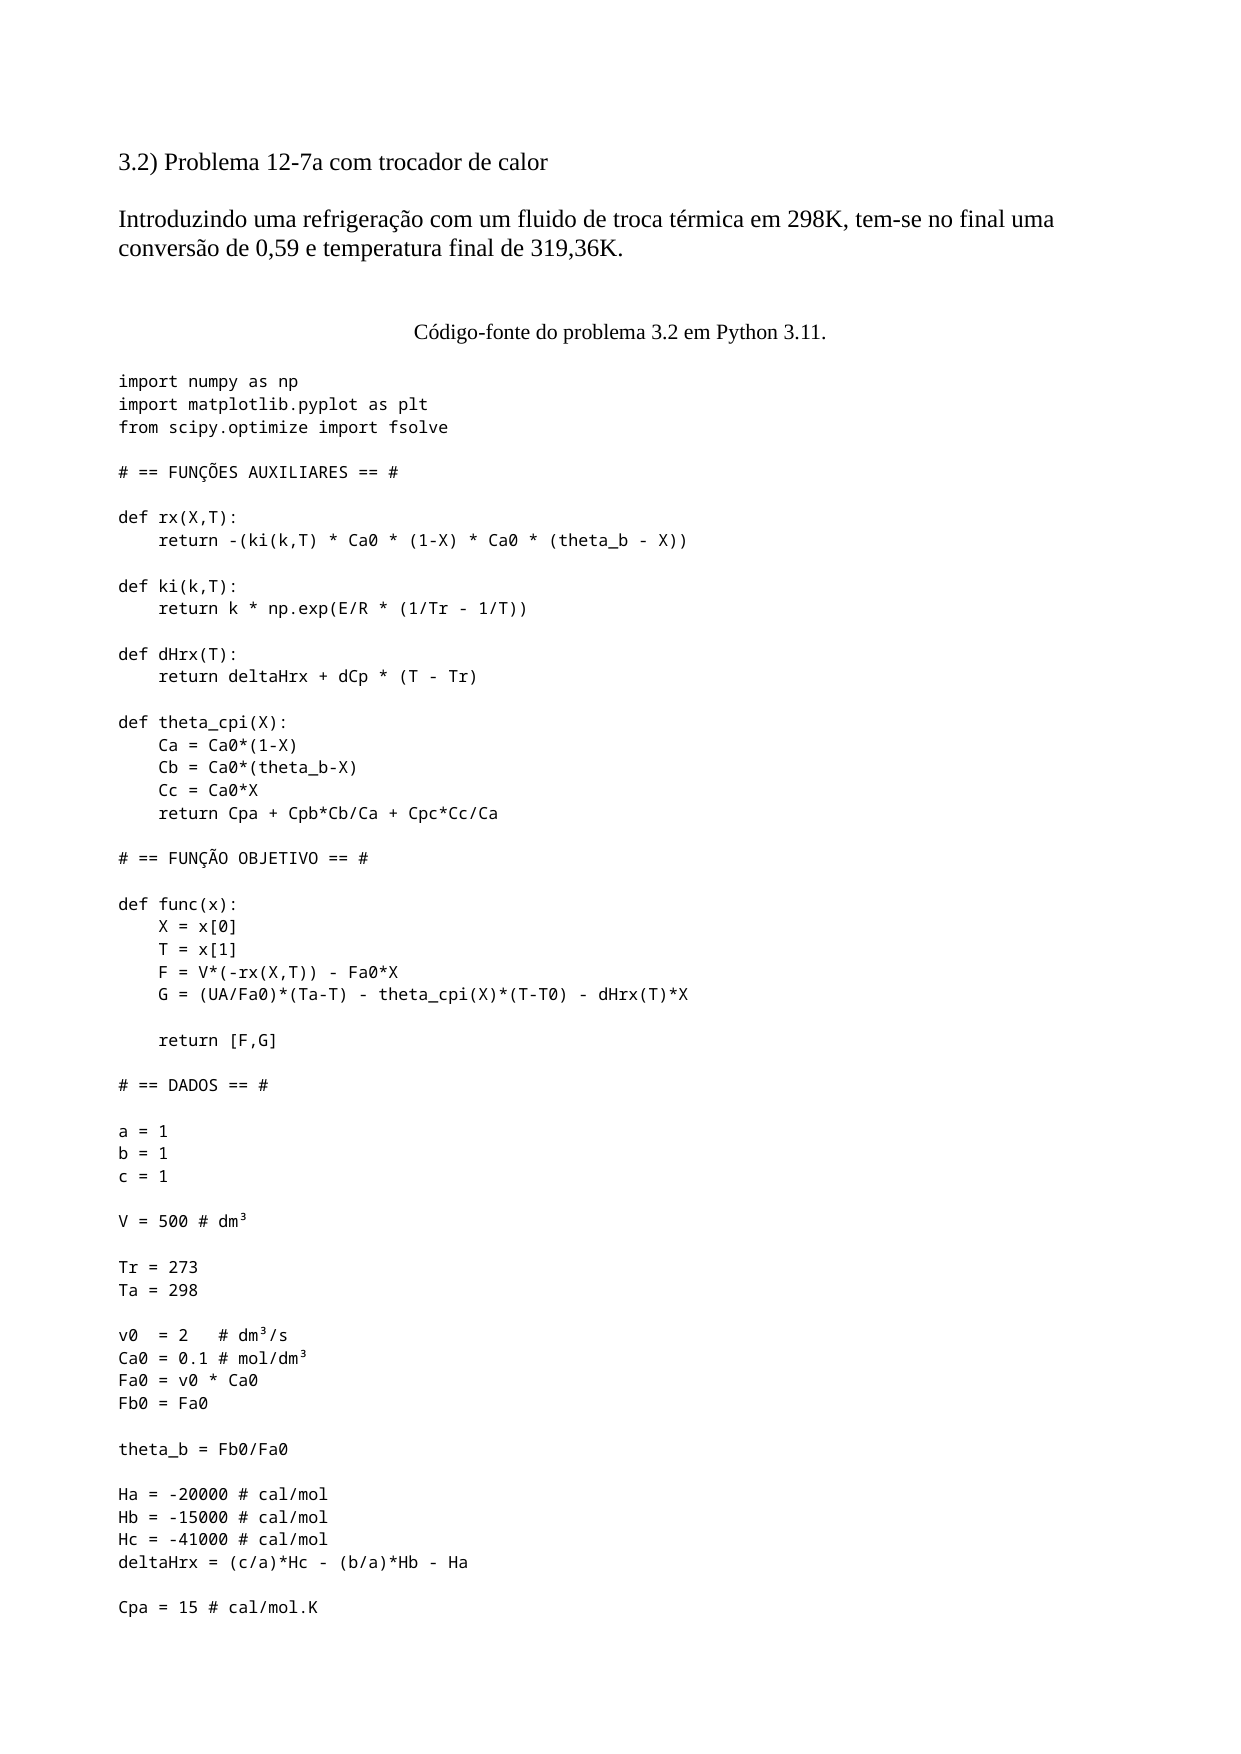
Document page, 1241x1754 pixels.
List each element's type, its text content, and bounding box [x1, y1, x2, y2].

text Ca = Ca0*(1-X) [118, 733, 1122, 756]
text 3.2) Problema 12-7a com trocador de calor [118, 147, 1122, 176]
text return deltaHrx + dCp * (T - Tr) [118, 665, 1122, 688]
text Hc = -41000 # cal/mol [118, 1528, 1122, 1551]
text # == FUNÇÕES AUXILIARES == # [118, 461, 1122, 483]
text from scipy.optimize import fsolve [118, 415, 1122, 438]
text return k * np.exp(E/R * (1/Tr - 1/T)) [118, 597, 1122, 619]
text # == DADOS == # [118, 1074, 1122, 1096]
text def func(x): [118, 892, 1122, 915]
text Ca0 = 0.1 # mol/dm³ [118, 1346, 1122, 1369]
text Cpa = 15 # cal/mol.K [118, 1596, 1122, 1619]
text return [F,G] [118, 1028, 1122, 1051]
text T = x[1] [118, 937, 1122, 960]
text Cc = Ca0*X [118, 778, 1122, 801]
text a = 1 [118, 1119, 1122, 1142]
text c = 1 [118, 1164, 1122, 1187]
text deltaHrx = (c/a)*Hc - (b/a)*Hb - Ha [118, 1551, 1122, 1573]
text b = 1 [118, 1142, 1122, 1164]
text Tr = 273 [118, 1255, 1122, 1278]
text import numpy as np [118, 370, 1122, 392]
text return -(ki(k,T) * Ca0 * (1-X) * Ca0 * (theta_b - X)) [118, 529, 1122, 551]
text Ta = 298 [118, 1278, 1122, 1301]
text Introduzindo uma refrigeração com um fluido de troca térmica em 298K, tem-se no final uma conversão de 0,59 e temperatura final de 319,36K. [118, 204, 1122, 262]
text def rx(X,T): [118, 506, 1122, 529]
text Fa0 = v0 * Ca0 [118, 1369, 1122, 1392]
text def ki(k,T): [118, 574, 1122, 597]
text F = V*(-rx(X,T)) - Fa0*X [118, 960, 1122, 983]
text G = (UA/Fa0)*(Ta-T) - theta_cpi(X)*(T-T0) - dHrx(T)*X [118, 983, 1122, 1006]
text Código-fonte do problema 3.2 em Python 3.11. [118, 319, 1122, 344]
text Fb0 = Fa0 [118, 1392, 1122, 1414]
text X = x[0] [118, 915, 1122, 937]
text V = 500 # dm³ [118, 1210, 1122, 1233]
text # == FUNÇÃO OBJETIVO == # [118, 847, 1122, 869]
text Ha = -20000 # cal/mol [118, 1482, 1122, 1505]
text v0 = 2 # dm³/s [118, 1323, 1122, 1346]
text return Cpa + Cpb*Cb/Ca + Cpc*Cc/Ca [118, 801, 1122, 824]
text def theta_cpi(X): [118, 710, 1122, 733]
text import matplotlib.pyplot as plt [118, 392, 1122, 415]
text theta_b = Fb0/Fa0 [118, 1437, 1122, 1460]
text Hb = -15000 # cal/mol [118, 1505, 1122, 1528]
text def dHrx(T): [118, 642, 1122, 665]
text Cb = Ca0*(theta_b-X) [118, 756, 1122, 778]
